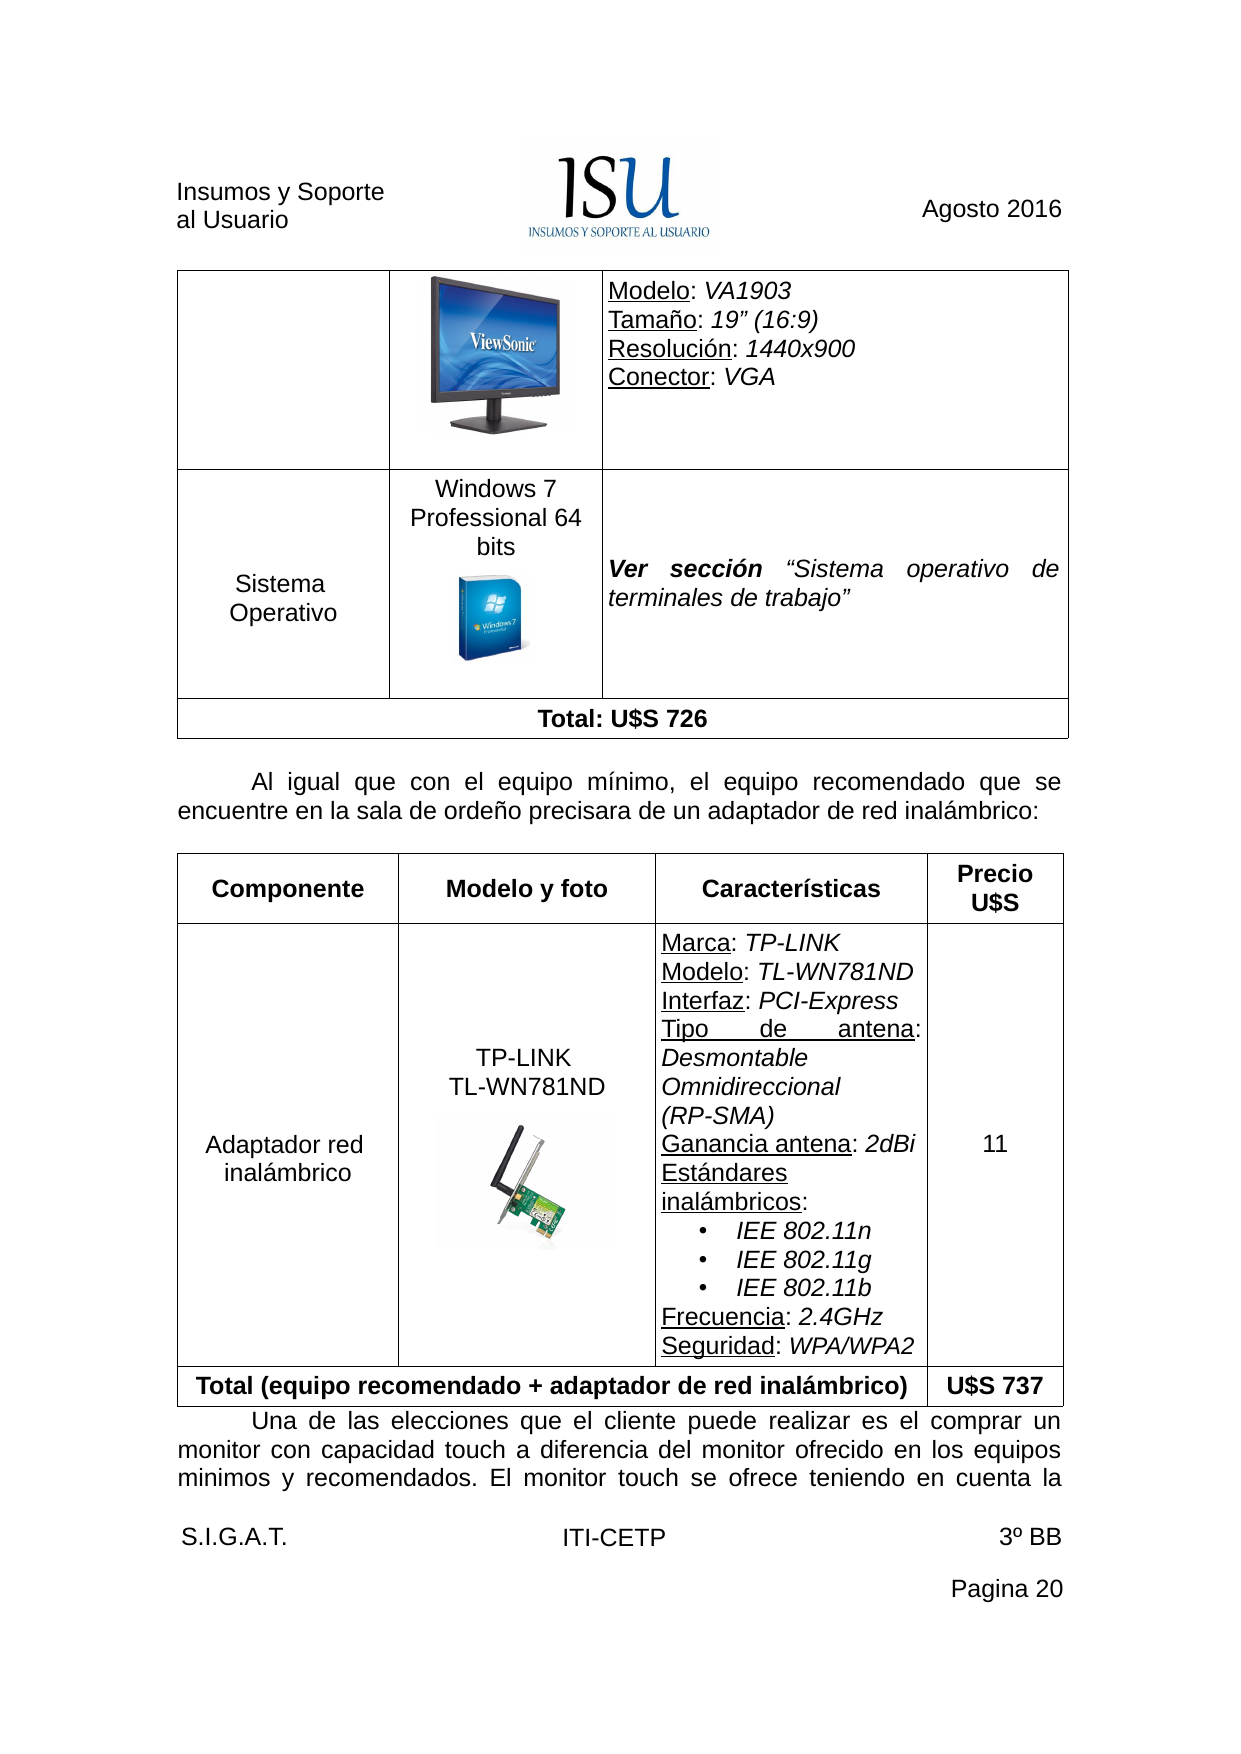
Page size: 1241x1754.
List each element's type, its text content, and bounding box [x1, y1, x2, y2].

table_cell Sistema Operativo [178, 470, 389, 698]
table_cell [399, 1250, 655, 1366]
picture [453, 570, 531, 664]
table_header Precio U$S [928, 854, 1063, 922]
picture [436, 1113, 618, 1250]
table_cell [178, 271, 389, 469]
table_cell Total (equipo recomendado + adaptador de red inalámbrico) [178, 1367, 927, 1406]
picture [416, 276, 575, 435]
table_cell U$S 737 [928, 1367, 1063, 1406]
table_cell Windows 7 Professional 64 bits [390, 470, 602, 698]
table_cell Adaptador red inalámbrico [178, 924, 398, 1366]
table_header Modelo y foto [399, 854, 655, 922]
table_cell [390, 271, 602, 469]
table_header Características [656, 854, 927, 922]
table_cell Marca: TP-LINK Modelo: TL-WN781ND Interfaz: PCI-Express Tipo de antena: Desmontable Omnidireccional (RP-SMA) Ganancia antena: 2dBi Estándares inalámbricos: IEE 802.11n IEE 802.11g IEE 802.11b Frecuencia: 2.4GHz Seguridad: WPA/WPA2 [656, 924, 927, 1366]
text Una de las elecciones que el cliente puede realizar es el comprar un monitor con capacidad touch a diferencia del monitor ofrecido en los equipos minimos y recomendados. El monitor touch se ofrece teniendo en cuenta la [177, 1407, 1063, 1492]
table_cell Modelo: VA1903 Tamaño: 19” (16:9) Resolución: 1440x900 Conector: VGA [603, 271, 1068, 469]
picture [517, 138, 723, 252]
table_cell TP-LINK TL-WN781ND [399, 924, 655, 1249]
table_header Componente [178, 854, 398, 922]
table_cell Ver sección “Sistema operativo de terminales de trabajo” [603, 470, 1068, 698]
table_cell 11 [928, 924, 1063, 1366]
table_cell Total: U$S 726 [178, 699, 1068, 738]
text Al igual que con el equipo mínimo, el equipo recomendado que se encuentre en la sala de ordeño precisara de un adaptador de red inalámbrico: [177, 767, 1063, 824]
